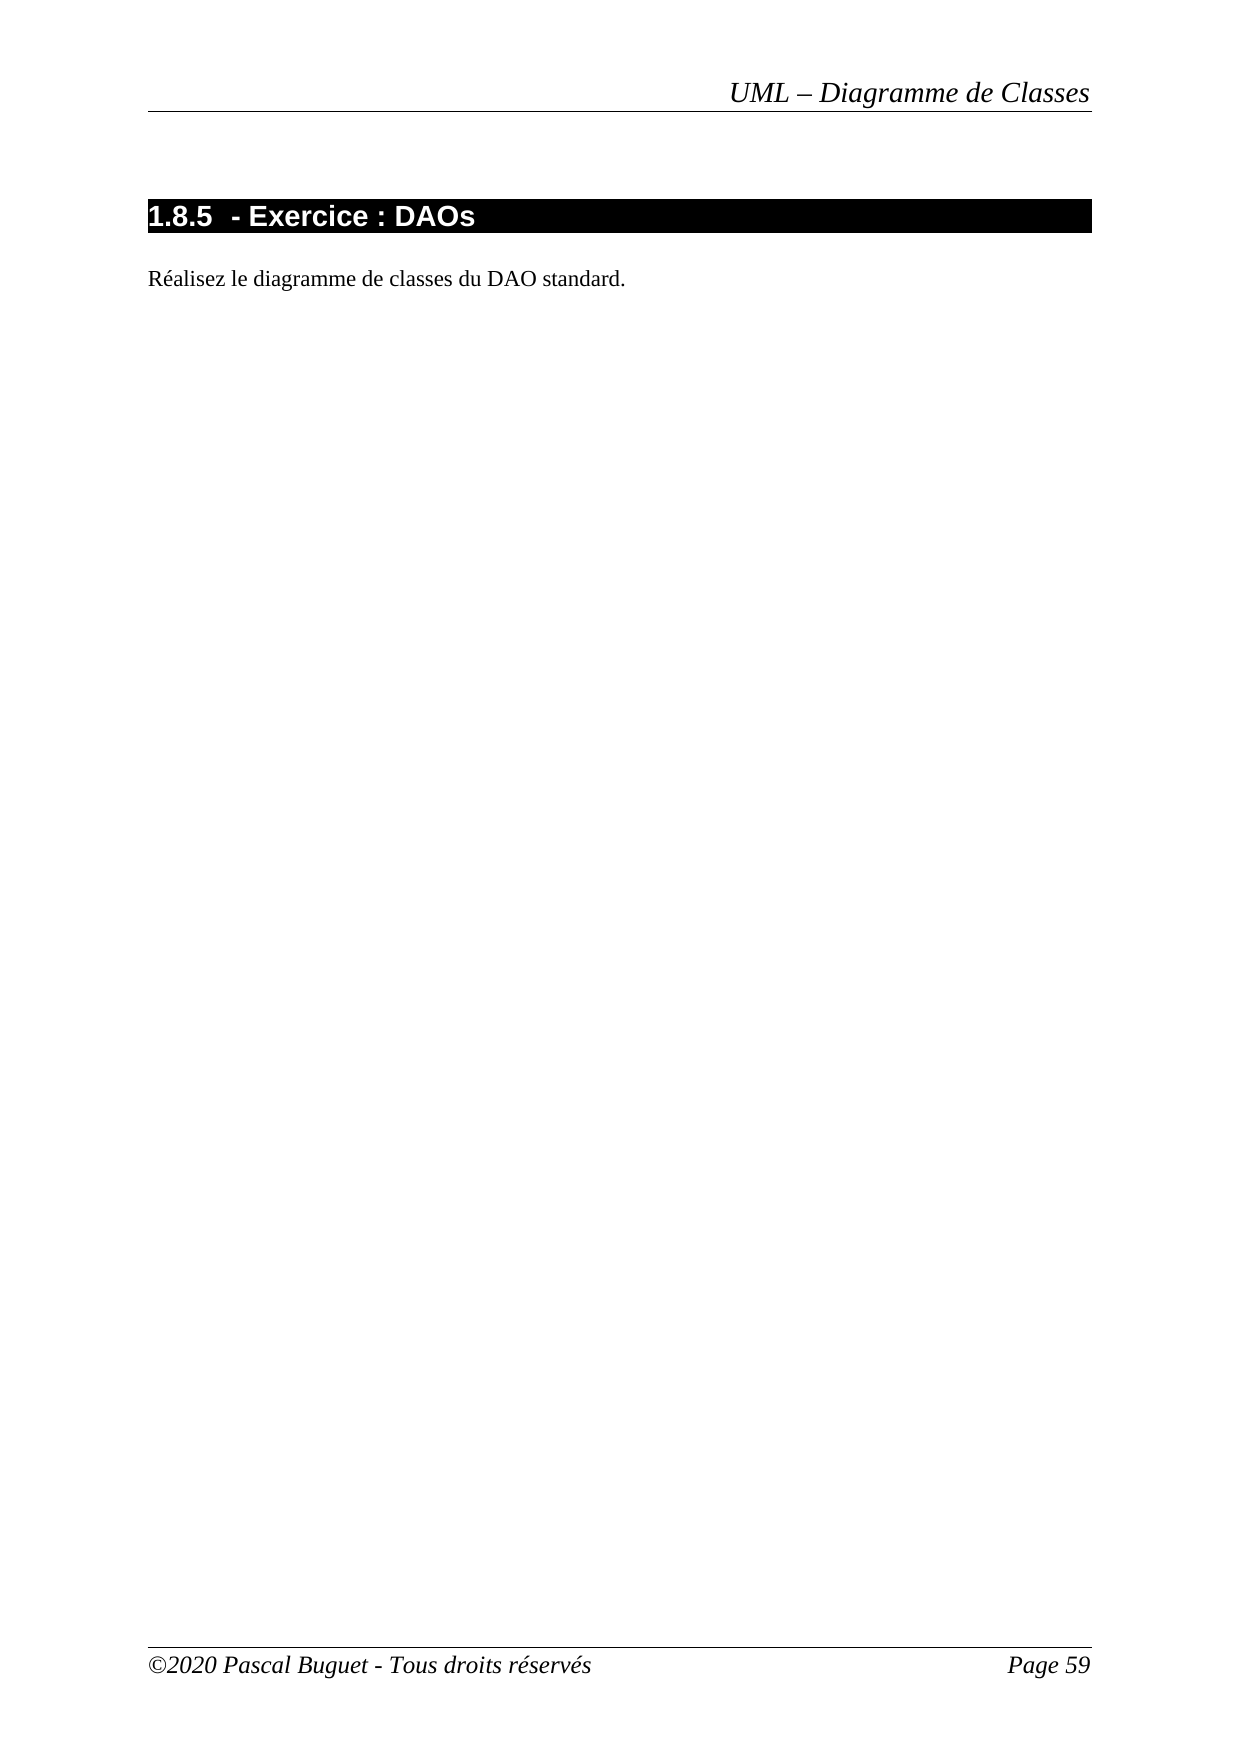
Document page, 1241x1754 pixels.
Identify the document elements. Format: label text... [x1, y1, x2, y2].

text Réalisez le diagramme de classes du DAO standard. [148, 265, 1092, 292]
subtitle - Exercice : DAOs [148, 199, 1092, 233]
